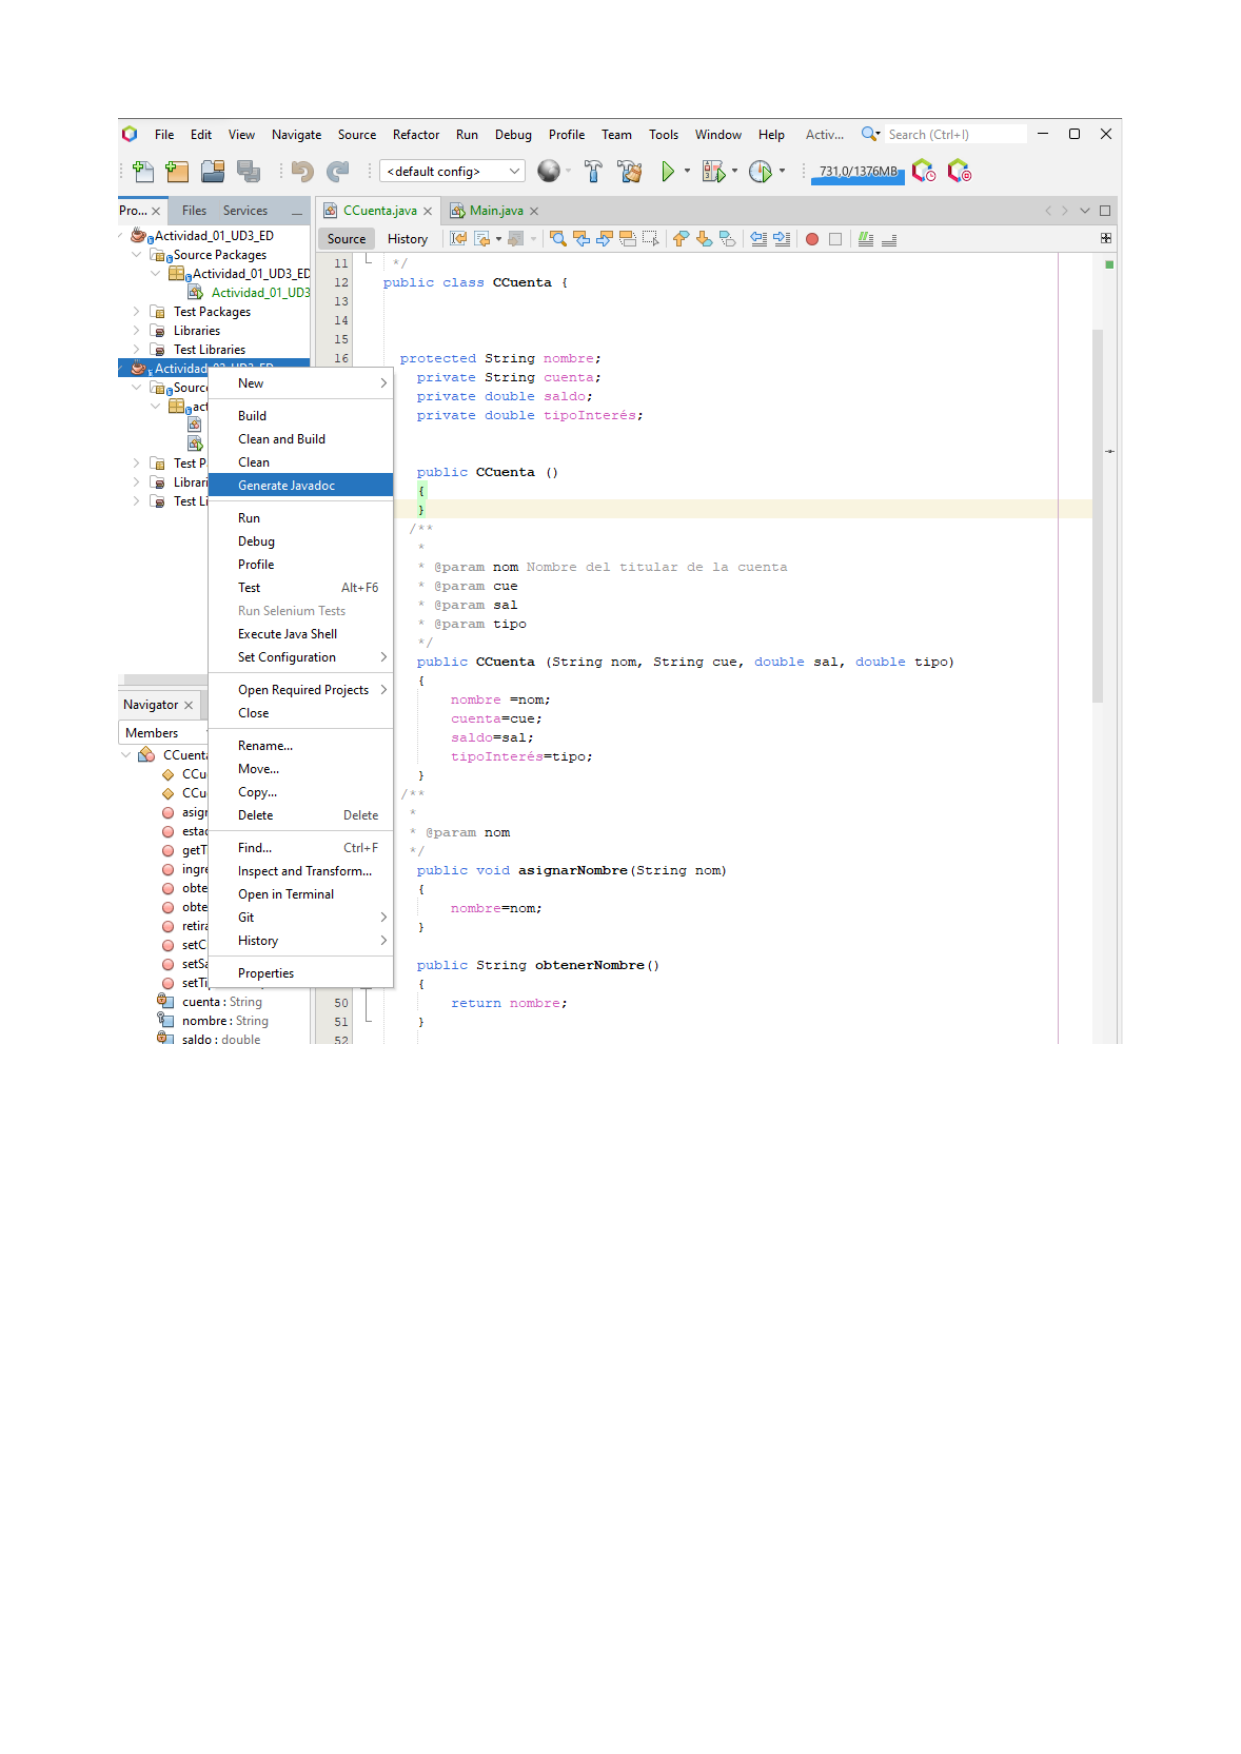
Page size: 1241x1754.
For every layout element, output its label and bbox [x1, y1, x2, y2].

picture [118, 118, 1123, 1044]
